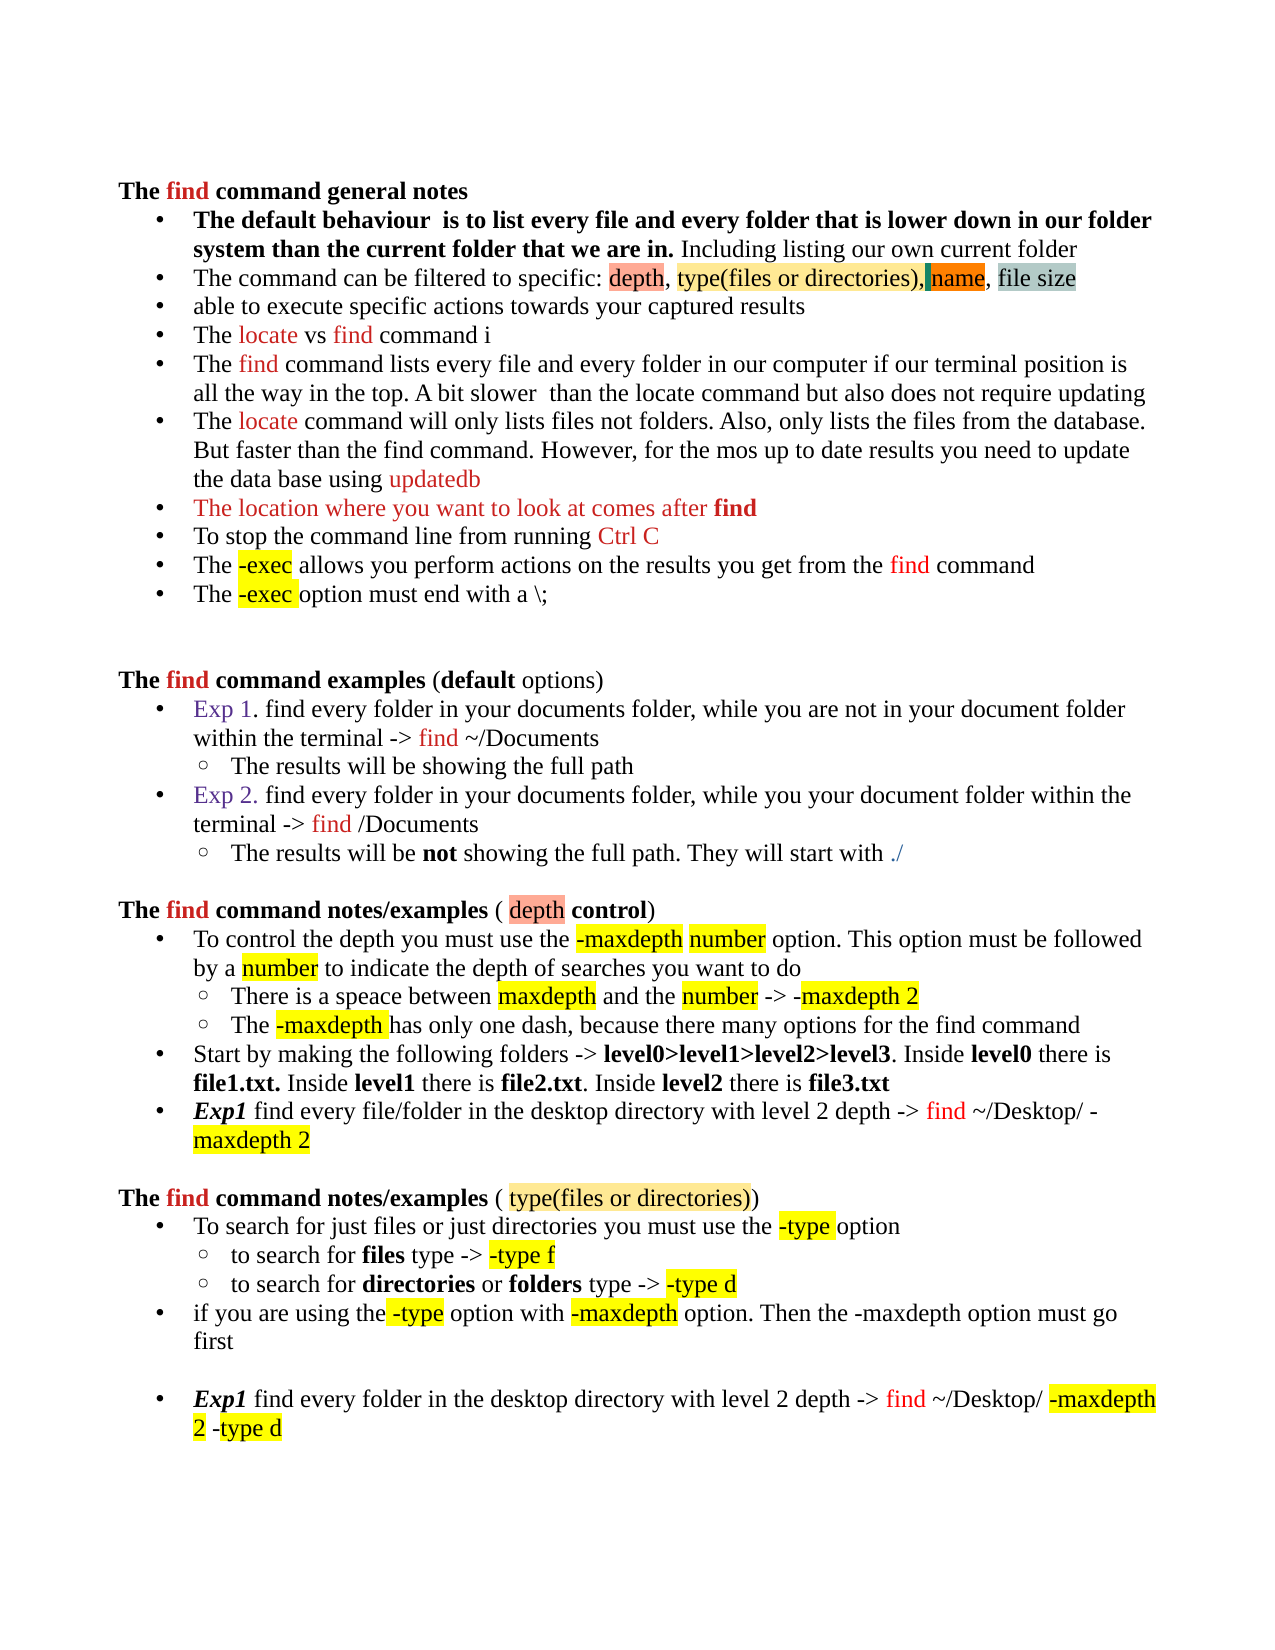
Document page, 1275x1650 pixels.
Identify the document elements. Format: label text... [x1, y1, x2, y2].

text The find command notes/examples ( depth control) [118, 895, 1157, 924]
list The results will be not showing the full path. They will start with ./ [193, 838, 1157, 866]
list if you are using the -type option with -maxdepth option. Then the -maxdepth option must go first [156, 1298, 1157, 1355]
list The -exec allows you perform actions on the results you get from the find command [156, 550, 1157, 579]
list Exp 2. find every folder in your documents folder, while you your document folder within the terminal -> find /Documents [156, 780, 1157, 838]
list Exp 1. find every folder in your documents folder, while you are not in your document folder within the terminal -> find ~/Documents [156, 694, 1157, 751]
list Start by making the following folders -> level0>level1>level2>level3. Inside level0 there is file1.txt. Inside level1 there is file2.txt. Inside level2 there is file3.txt [156, 1039, 1157, 1096]
list Exp1 find every folder in the desktop directory with level 2 depth -> find ~/Desktop/ -maxdepth 2 -type d [156, 1384, 1157, 1441]
list The default behaviour is to list every file and every folder that is lower down in our folder system than the current folder that we are in. Including listing our own current folder [156, 205, 1157, 263]
list to search for directories or folders type -> -type d [193, 1269, 1157, 1298]
text The find command examples (default options) [118, 665, 1157, 694]
list The location where you want to look at comes after find [156, 493, 1157, 521]
list To control the depth you must use the -maxdepth number option. This option must be followed by a number to indicate the depth of searches you want to do [156, 924, 1157, 981]
list The locate vs find command i [156, 320, 1157, 349]
list The locate command will only lists files not folders. Also, only lists the files from the database. But faster than the find command. However, for the mos up to date results you need to update the data base using updatedb [156, 406, 1157, 493]
list able to execute specific actions towards your captured results [156, 291, 1157, 320]
list The -exec option must end with a \; [156, 579, 1157, 608]
list There is a speace between maxdepth and the number -> -maxdepth 2 [193, 981, 1157, 1010]
list The results will be showing the full path [193, 751, 1157, 780]
list To stop the command line from running Ctrl C [156, 521, 1157, 550]
list to search for files type -> -type f [193, 1240, 1157, 1269]
list The -maxdepth has only one dash, because there many options for the find command [193, 1010, 1157, 1039]
list To search for just files or just directories you must use the -type option [156, 1211, 1157, 1240]
text The find command notes/examples ( type(files or directories)) [118, 1183, 1157, 1211]
list The command can be filtered to specific: depth, type(files or directories), name, file size [156, 263, 1157, 291]
list Exp1 find every file/folder in the desktop directory with level 2 depth -> find ~/Desktop/ -maxdepth 2 [156, 1096, 1157, 1154]
text The find command general notes [118, 176, 1157, 205]
list The find command lists every file and every folder in our computer if our terminal position is all the way in the top. A bit slower than the locate command but also does not require updating [156, 349, 1157, 406]
